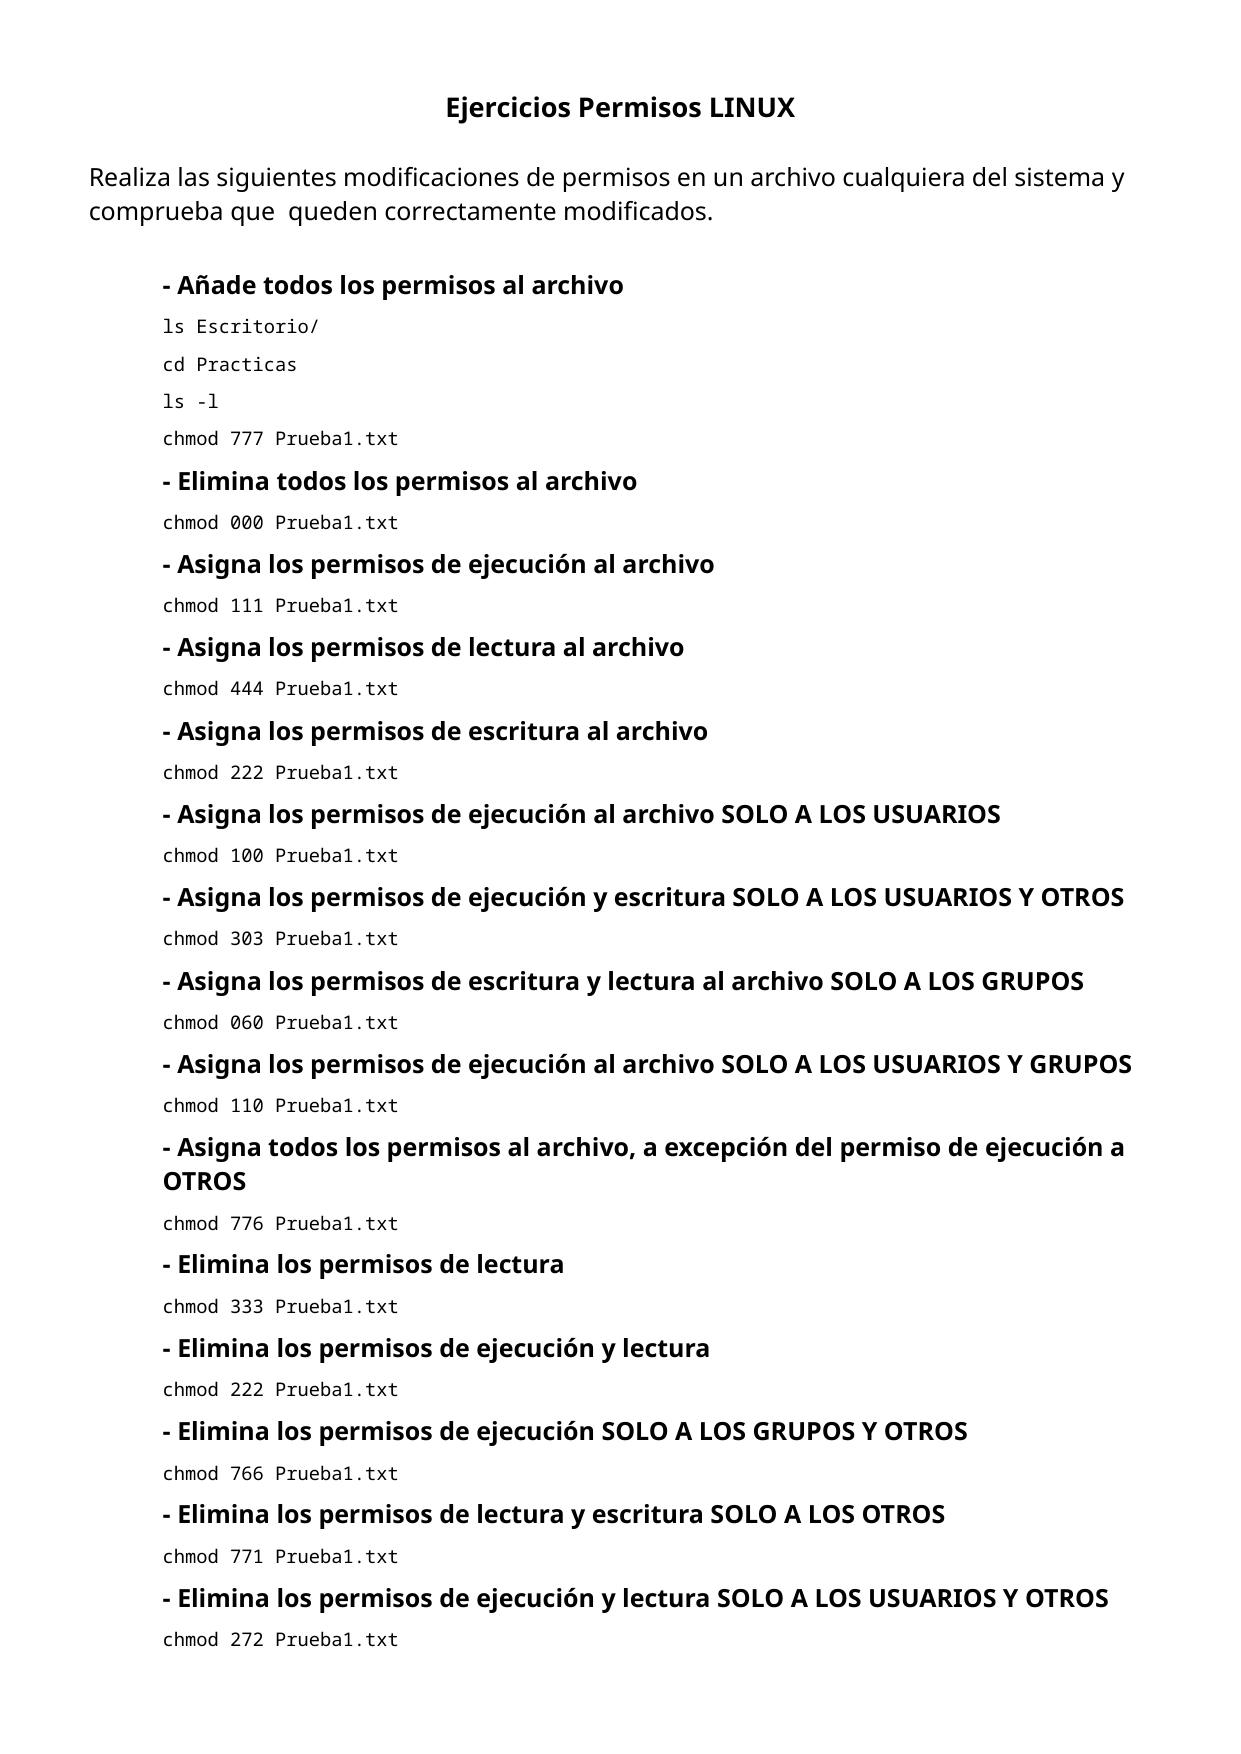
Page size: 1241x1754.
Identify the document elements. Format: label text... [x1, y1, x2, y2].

text - Asigna los permisos de lectura al archivo [162, 630, 1152, 664]
text - Elimina los permisos de lectura [162, 1247, 1152, 1281]
text chmod 303 Prueba1.txt [162, 926, 1152, 951]
text ls -l [162, 388, 1152, 414]
text - Asigna los permisos de escritura al archivo [162, 713, 1152, 747]
text - Asigna los permisos de ejecución al archivo SOLO A LOS USUARIOS Y GRUPOS [162, 1046, 1152, 1081]
text chmod 766 Prueba1.txt [162, 1460, 1152, 1485]
text - Asigna los permisos de escritura y lectura al archivo SOLO A LOS GRUPOS [162, 963, 1152, 997]
text chmod 444 Prueba1.txt [162, 676, 1152, 701]
text chmod 776 Prueba1.txt [162, 1210, 1152, 1235]
text - Asigna los permisos de ejecución al archivo SOLO A LOS USUARIOS [162, 796, 1152, 831]
text cd Practicas [162, 351, 1152, 376]
text chmod 110 Prueba1.txt [162, 1092, 1152, 1118]
text chmod 000 Prueba1.txt [162, 509, 1152, 534]
text chmod 060 Prueba1.txt [162, 1009, 1152, 1034]
text - Asigna los permisos de ejecución y escritura SOLO A LOS USUARIOS Y OTROS [162, 880, 1152, 914]
text Ejercicios Permisos LINUX [88, 88, 1152, 125]
text chmod 222 Prueba1.txt [162, 759, 1152, 784]
text ls Escritorio/ [162, 313, 1152, 339]
text - Elimina los permisos de ejecución SOLO A LOS GRUPOS Y OTROS [162, 1414, 1152, 1448]
text chmod 771 Prueba1.txt [162, 1543, 1152, 1569]
text - Elimina los permisos de ejecución y lectura [162, 1331, 1152, 1364]
text chmod 100 Prueba1.txt [162, 842, 1152, 868]
text - Elimina los permisos de ejecución y lectura SOLO A LOS USUARIOS Y OTROS [162, 1581, 1152, 1614]
text chmod 333 Prueba1.txt [162, 1293, 1152, 1319]
text chmod 272 Prueba1.txt [162, 1626, 1152, 1652]
text - Añade todos los permisos al archivo [162, 268, 1152, 302]
text - Asigna todos los permisos al archivo, a excepción del permiso de ejecución a OTROS [162, 1130, 1152, 1198]
text - Asigna los permisos de ejecución al archivo [162, 546, 1152, 581]
text chmod 111 Prueba1.txt [162, 592, 1152, 618]
text - Elimina todos los permisos al archivo [162, 463, 1152, 497]
text Realiza las siguientes modificaciones de permisos en un archivo cualquiera del sistema y comprueba que queden correctamente modificados. [88, 159, 1152, 228]
text chmod 777 Prueba1.txt [162, 426, 1152, 451]
text chmod 222 Prueba1.txt [162, 1376, 1152, 1402]
text - Elimina los permisos de lectura y escritura SOLO A LOS OTROS [162, 1497, 1152, 1531]
